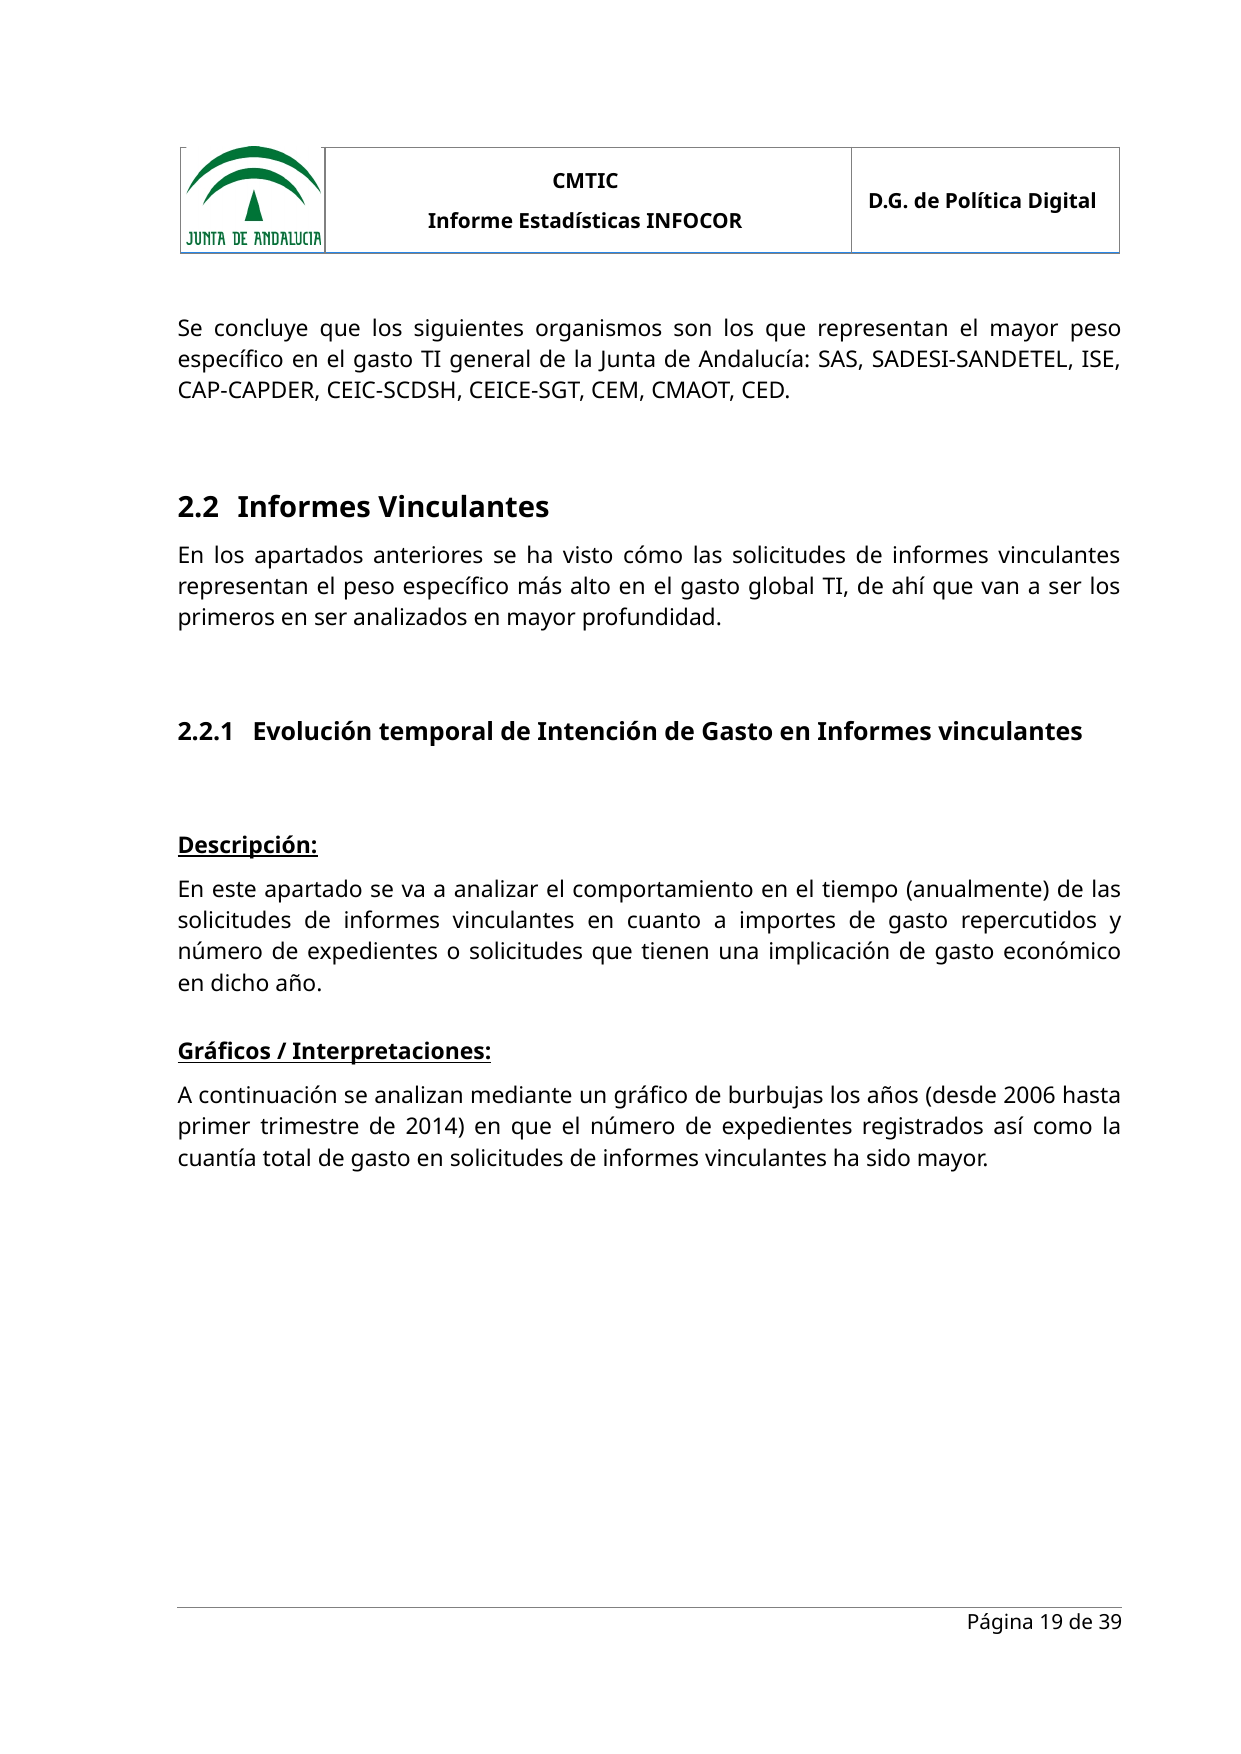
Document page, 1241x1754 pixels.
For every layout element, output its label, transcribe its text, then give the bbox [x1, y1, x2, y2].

picture [186, 146, 321, 245]
text En este apartado se va a analizar el comportamiento en el tiempo (anualmente) de las solicitudes de informes vinculantes en cuanto a importes de gasto repercutidos y número de expedientes o solicitudes que tienen una implicación de gasto económico en dicho año. [177, 873, 1122, 998]
text A continuación se analizan mediante un gráfico de burbujas los años (desde 2006 hasta primer trimestre de 2014) en que el número de expedientes registrados así como la cuantía total de gasto en solicitudes de informes vinculantes ha sido mayor. [177, 1079, 1122, 1173]
text Descripción: [177, 829, 1122, 860]
text Gráficos / Interpretaciones: [177, 1035, 1122, 1066]
subtitle Informes Vinculantes [177, 486, 1122, 526]
text En los apartados anteriores se ha visto cómo las solicitudes de informes vinculantes representan el peso específico más alto en el gasto global TI, de ahí que van a ser los primeros en ser analizados en mayor profundidad. [177, 539, 1122, 632]
subtitle Evolución temporal de Intención de Gasto en Informes vinculantes [177, 714, 1122, 748]
text Se concluye que los siguientes organismos son los que representan el mayor peso específico en el gasto TI general de la Junta de Andalucía: SAS, SADESI-SANDETEL, ISE, CAP-CAPDER, CEIC-SCDSH, CEICE-SGT, CEM, CMAOT, CED. [177, 311, 1122, 405]
